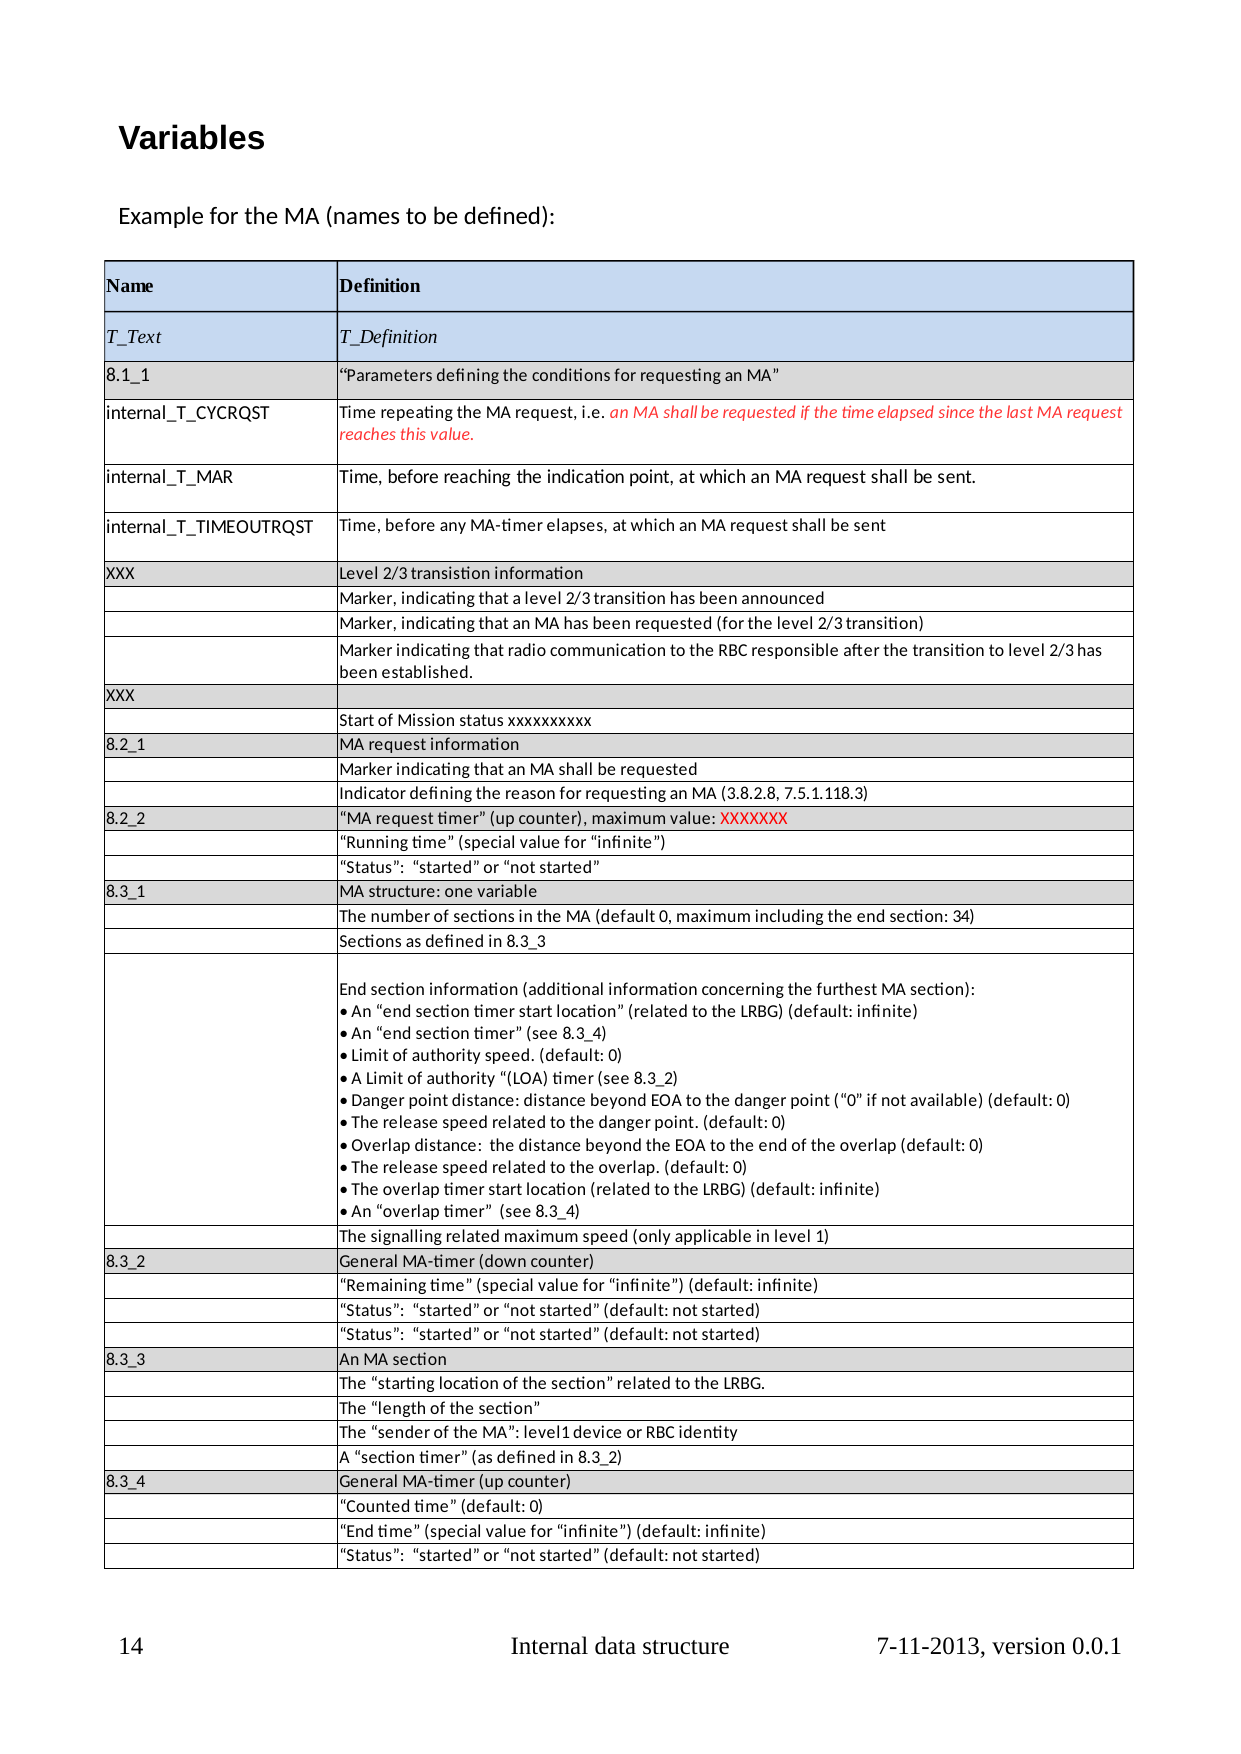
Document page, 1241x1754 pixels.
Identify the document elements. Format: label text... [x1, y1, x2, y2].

text Example for the MA (names to be defined): [118, 200, 1122, 230]
subtitle Variables [118, 118, 1122, 157]
